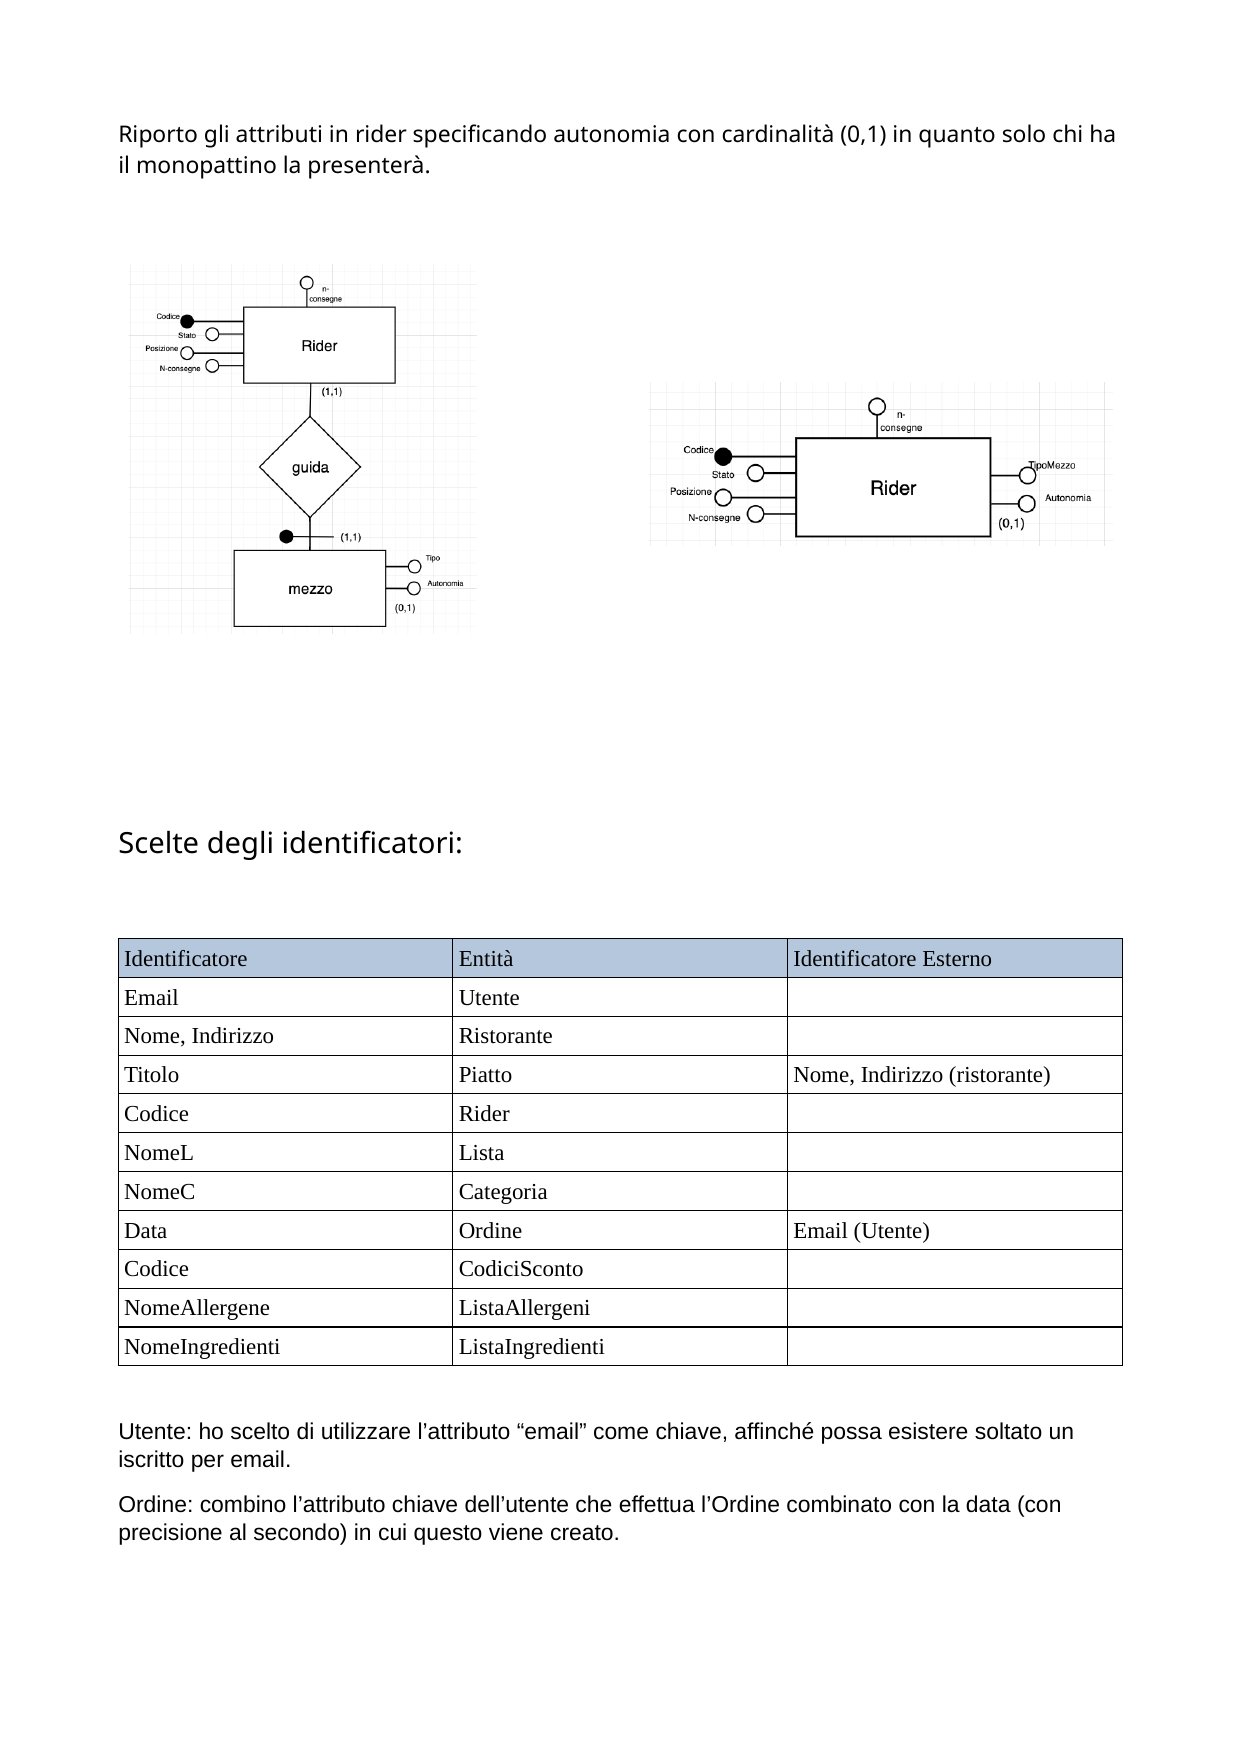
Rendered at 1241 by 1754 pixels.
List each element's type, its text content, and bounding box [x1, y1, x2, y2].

table_cell Utente [453, 978, 787, 1016]
table_cell ListaAllergeni [453, 1289, 787, 1326]
table_cell [788, 1133, 1122, 1171]
table_cell Email (Utente) [788, 1211, 1122, 1249]
picture [648, 382, 1113, 546]
table_cell Codice [119, 1250, 452, 1288]
table_cell Piatto [453, 1056, 787, 1093]
table_cell NomeC [119, 1172, 452, 1210]
table_cell [788, 1289, 1122, 1326]
table_cell Data [119, 1211, 452, 1249]
table_cell [788, 1172, 1122, 1210]
table_cell Ordine [453, 1211, 787, 1249]
table_cell Codice [119, 1094, 452, 1132]
picture [128, 264, 477, 634]
table_cell [788, 1094, 1122, 1132]
table_cell NomeAllergene [119, 1289, 452, 1326]
table_cell Rider [453, 1094, 787, 1132]
table_cell [788, 1250, 1122, 1288]
table_cell ListaIngredienti [453, 1328, 787, 1365]
table_cell Titolo [119, 1056, 452, 1093]
text Ordine: combino l’attributo chiave dell’utente che effettua l’Ordine combinato con la data (con precisione al secondo) in cui questo viene creato. [118, 1491, 1122, 1545]
table_cell Ristorante [453, 1017, 787, 1054]
table_cell CodiciSconto [453, 1250, 787, 1288]
table_header Identificatore Esterno [788, 939, 1122, 977]
text Utente: ho scelto di utilizzare l’attributo “email” come chiave, affinché possa esistere soltato un iscritto per email. [118, 1418, 1122, 1472]
table_cell NomeL [119, 1133, 452, 1171]
table_cell Lista [453, 1133, 787, 1171]
table_header Entità [453, 939, 787, 977]
table_cell Categoria [453, 1172, 787, 1210]
text Scelte degli identificatori: [118, 822, 1122, 862]
table_cell Email [119, 978, 452, 1016]
table_cell Nome, Indirizzo (ristorante) [788, 1056, 1122, 1093]
table_cell [788, 978, 1122, 1016]
text Riporto gli attributi in rider specificando autonomia con cardinalità (0,1) in quanto solo chi ha il monopattino la presenterà. [118, 118, 1122, 181]
table_cell NomeIngredienti [119, 1328, 452, 1365]
table_header Identificatore [119, 939, 452, 977]
table_cell [788, 1328, 1122, 1365]
table_cell Nome, Indirizzo [119, 1017, 452, 1054]
table_cell [788, 1017, 1122, 1054]
